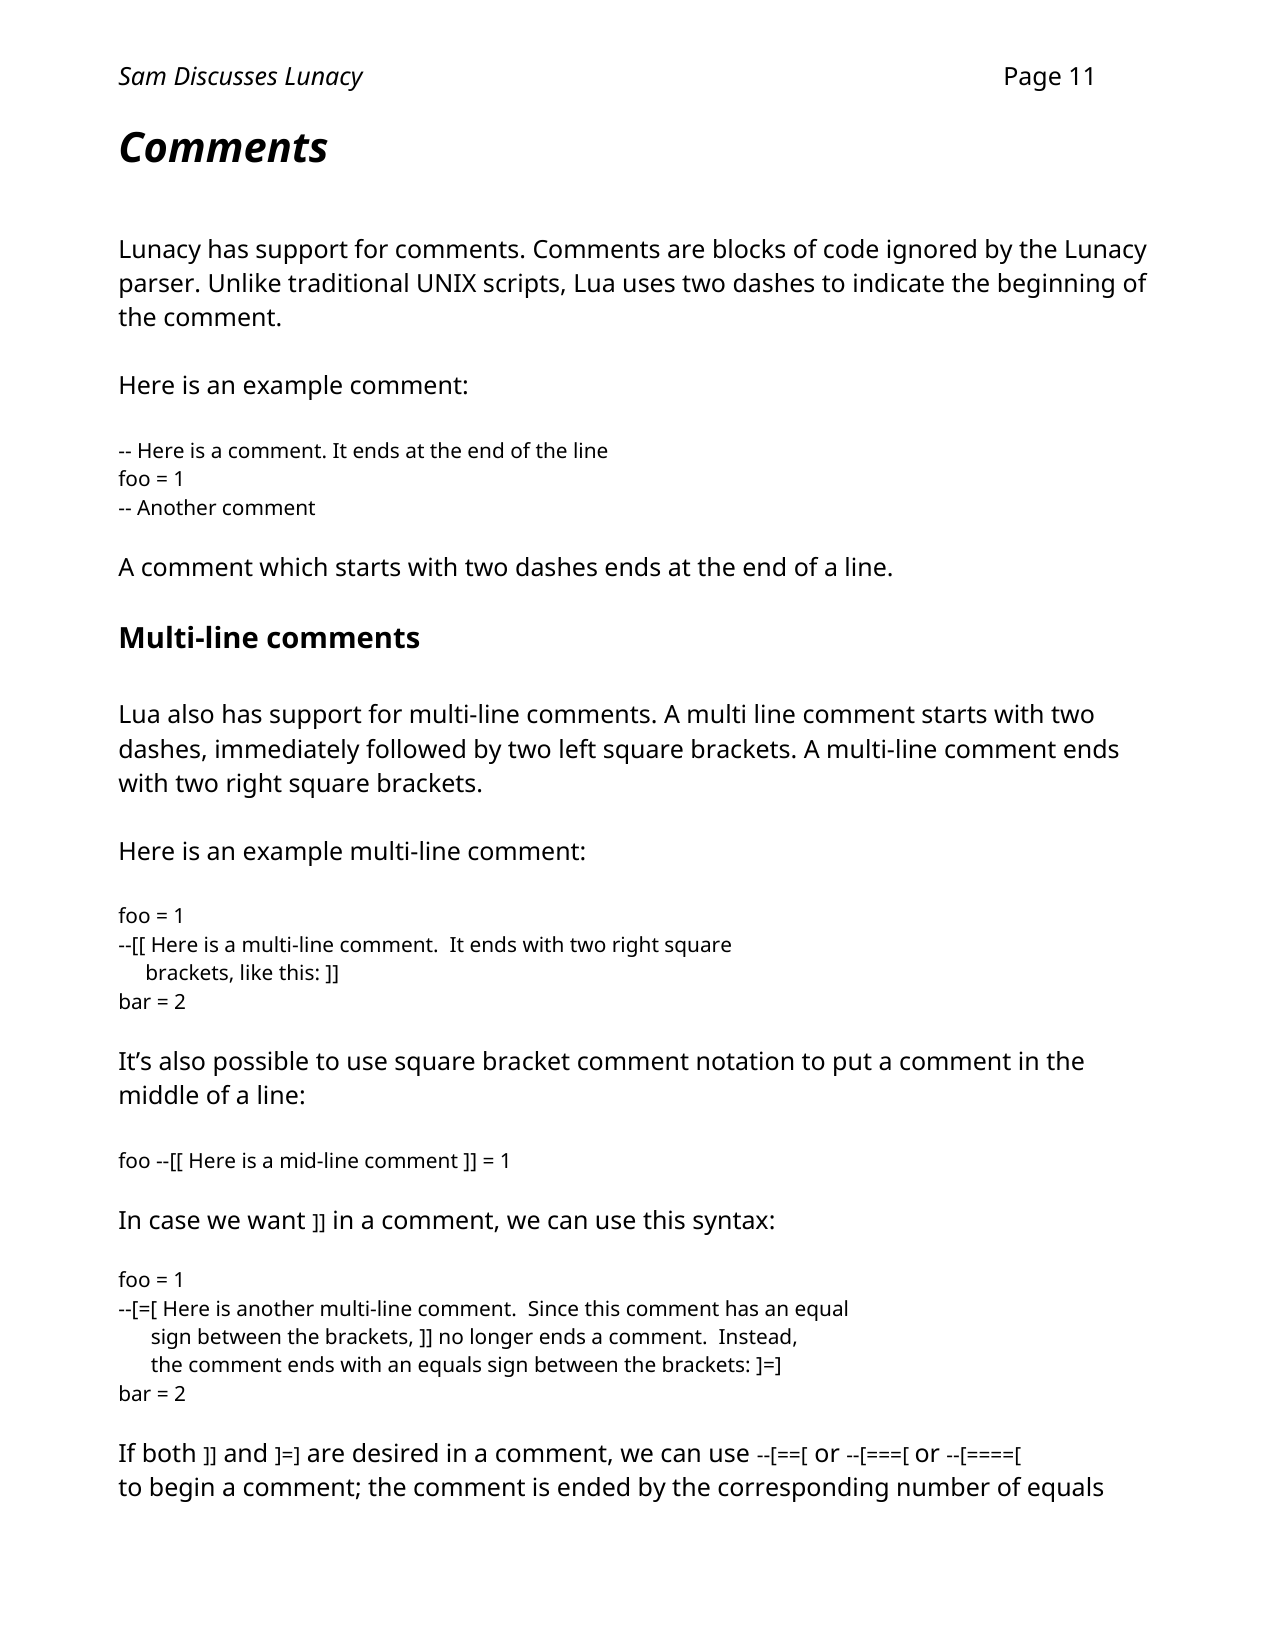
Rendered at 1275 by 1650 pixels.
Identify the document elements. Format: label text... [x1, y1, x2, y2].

text bar = 2 [118, 987, 1157, 1015]
text If both ]] and ]=] are desired in a comment, we can use --[==[ or --[===[ or --[====[ [118, 1436, 1157, 1470]
text --[=[ Here is another multi-line comment. Since this comment has an equal [118, 1294, 1157, 1322]
text foo = 1 [118, 464, 1157, 493]
text A comment which starts with two dashes ends at the end of a line. [118, 550, 1157, 584]
text Multi-line comments [118, 618, 1157, 657]
text to begin a comment; the comment is ended by the corresponding number of equals [118, 1470, 1157, 1504]
text In case we want ]] in a comment, we can use this syntax: [118, 1203, 1157, 1237]
text --[[ Here is a multi-line comment. It ends with two right square [118, 930, 1157, 958]
text sign between the brackets, ]] no longer ends a comment. Instead, [118, 1322, 1157, 1351]
text foo = 1 [118, 1265, 1157, 1294]
text Here is an example comment: [118, 368, 1157, 402]
text -- Here is a comment. It ends at the end of the line [118, 436, 1157, 464]
text the comment ends with an equals sign between the brackets: ]=] [118, 1351, 1157, 1379]
text bar = 2 [118, 1379, 1157, 1407]
text Lua also has support for multi-line comments. A multi line comment starts with two dashes, immediately followed by two left square brackets. A multi-line comment ends with two right square brackets. [118, 697, 1157, 799]
text Here is an example multi-line comment: [118, 833, 1157, 867]
text foo = 1 [118, 902, 1157, 930]
text foo --[[ Here is a mid-line comment ]] = 1 [118, 1146, 1157, 1174]
text Comments [118, 118, 1157, 175]
text brackets, like this: ]] [118, 958, 1157, 987]
text It’s also possible to use square bracket comment notation to put a comment in the middle of a line: [118, 1044, 1157, 1112]
text Lunacy has support for comments. Comments are blocks of code ignored by the Lunacy parser. Unlike traditional UNIX scripts, Lua uses two dashes to indicate the beginning of the comment. [118, 232, 1157, 334]
text -- Another comment [118, 493, 1157, 521]
